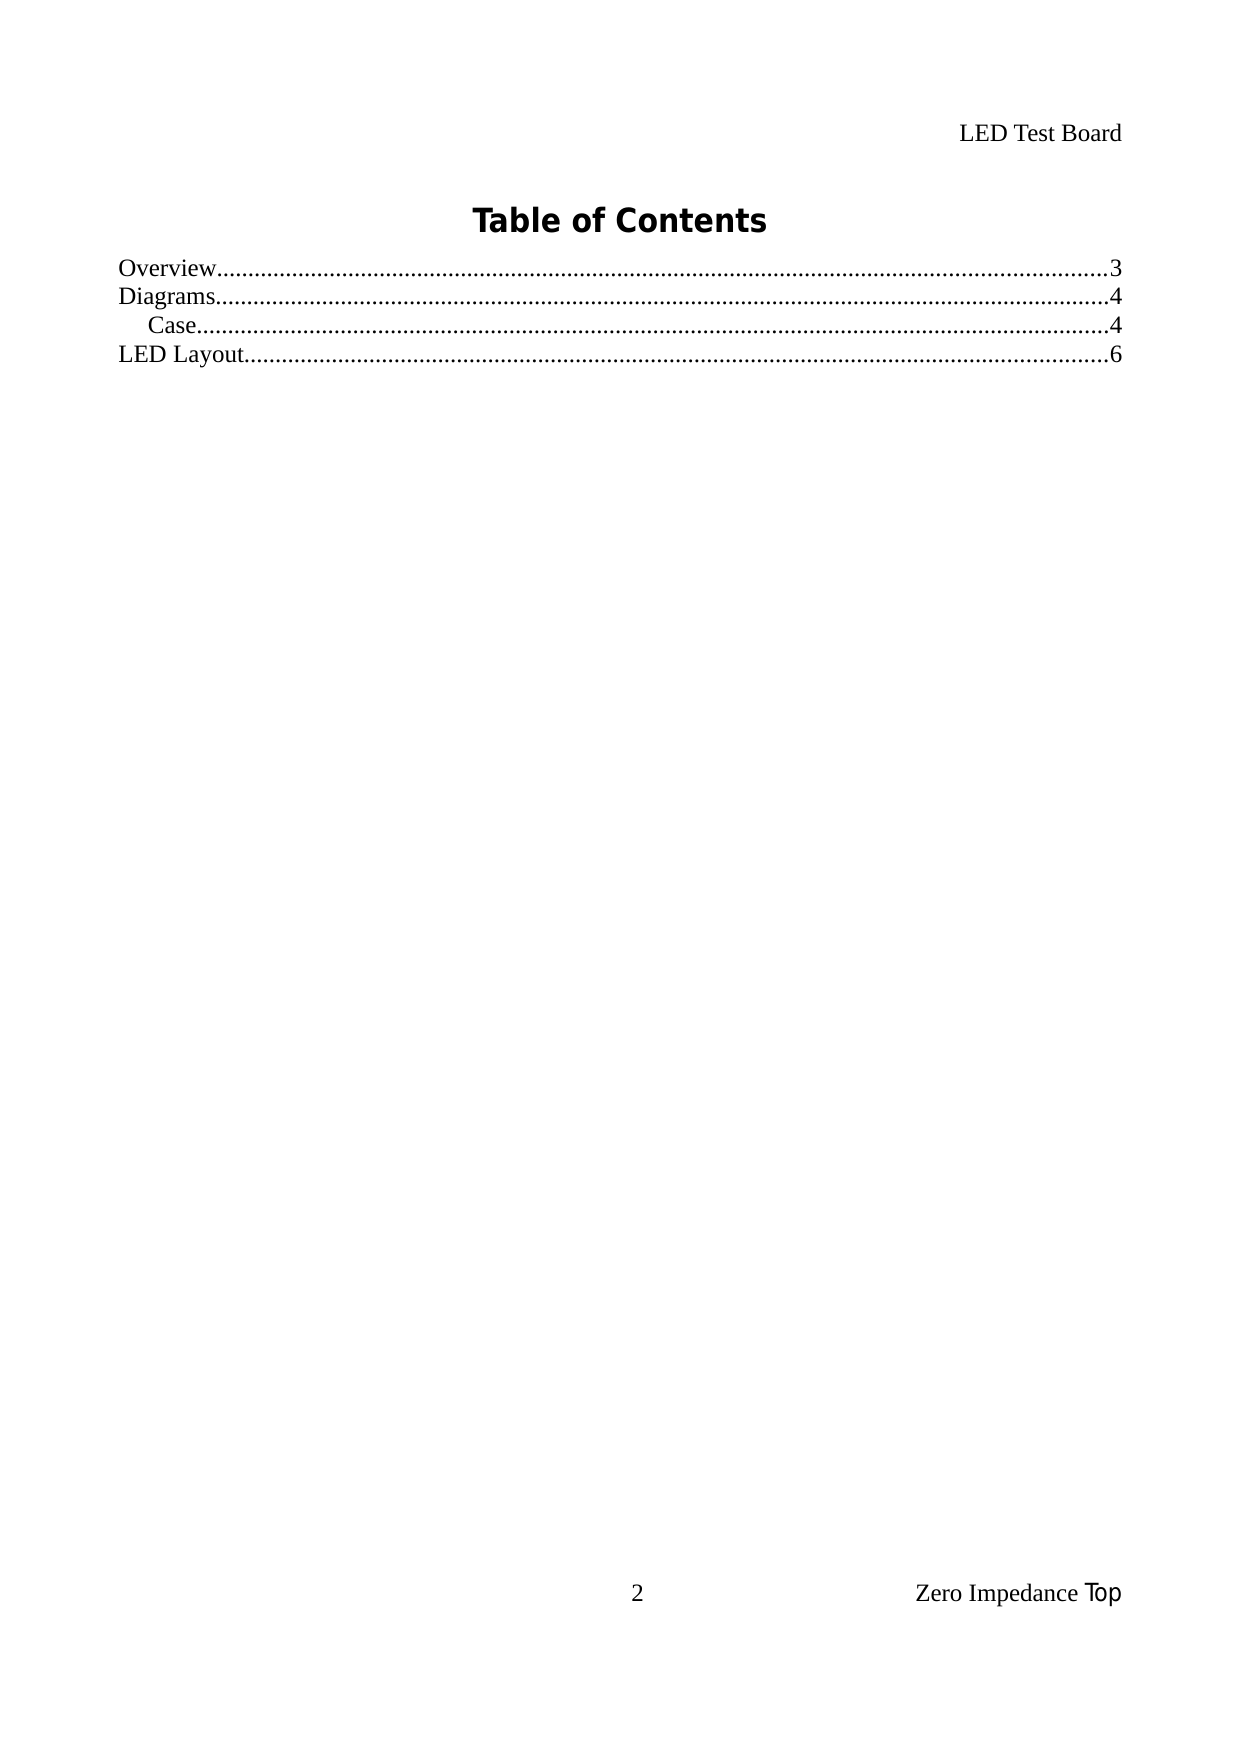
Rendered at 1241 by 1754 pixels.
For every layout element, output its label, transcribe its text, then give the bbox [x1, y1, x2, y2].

subtitle Table of Contents [118, 201, 1122, 240]
text Diagrams 4 [118, 281, 1122, 310]
text Overview 3 [118, 253, 1122, 281]
text Case 4 [148, 310, 1122, 339]
text LED Layout 6 [118, 339, 1122, 368]
